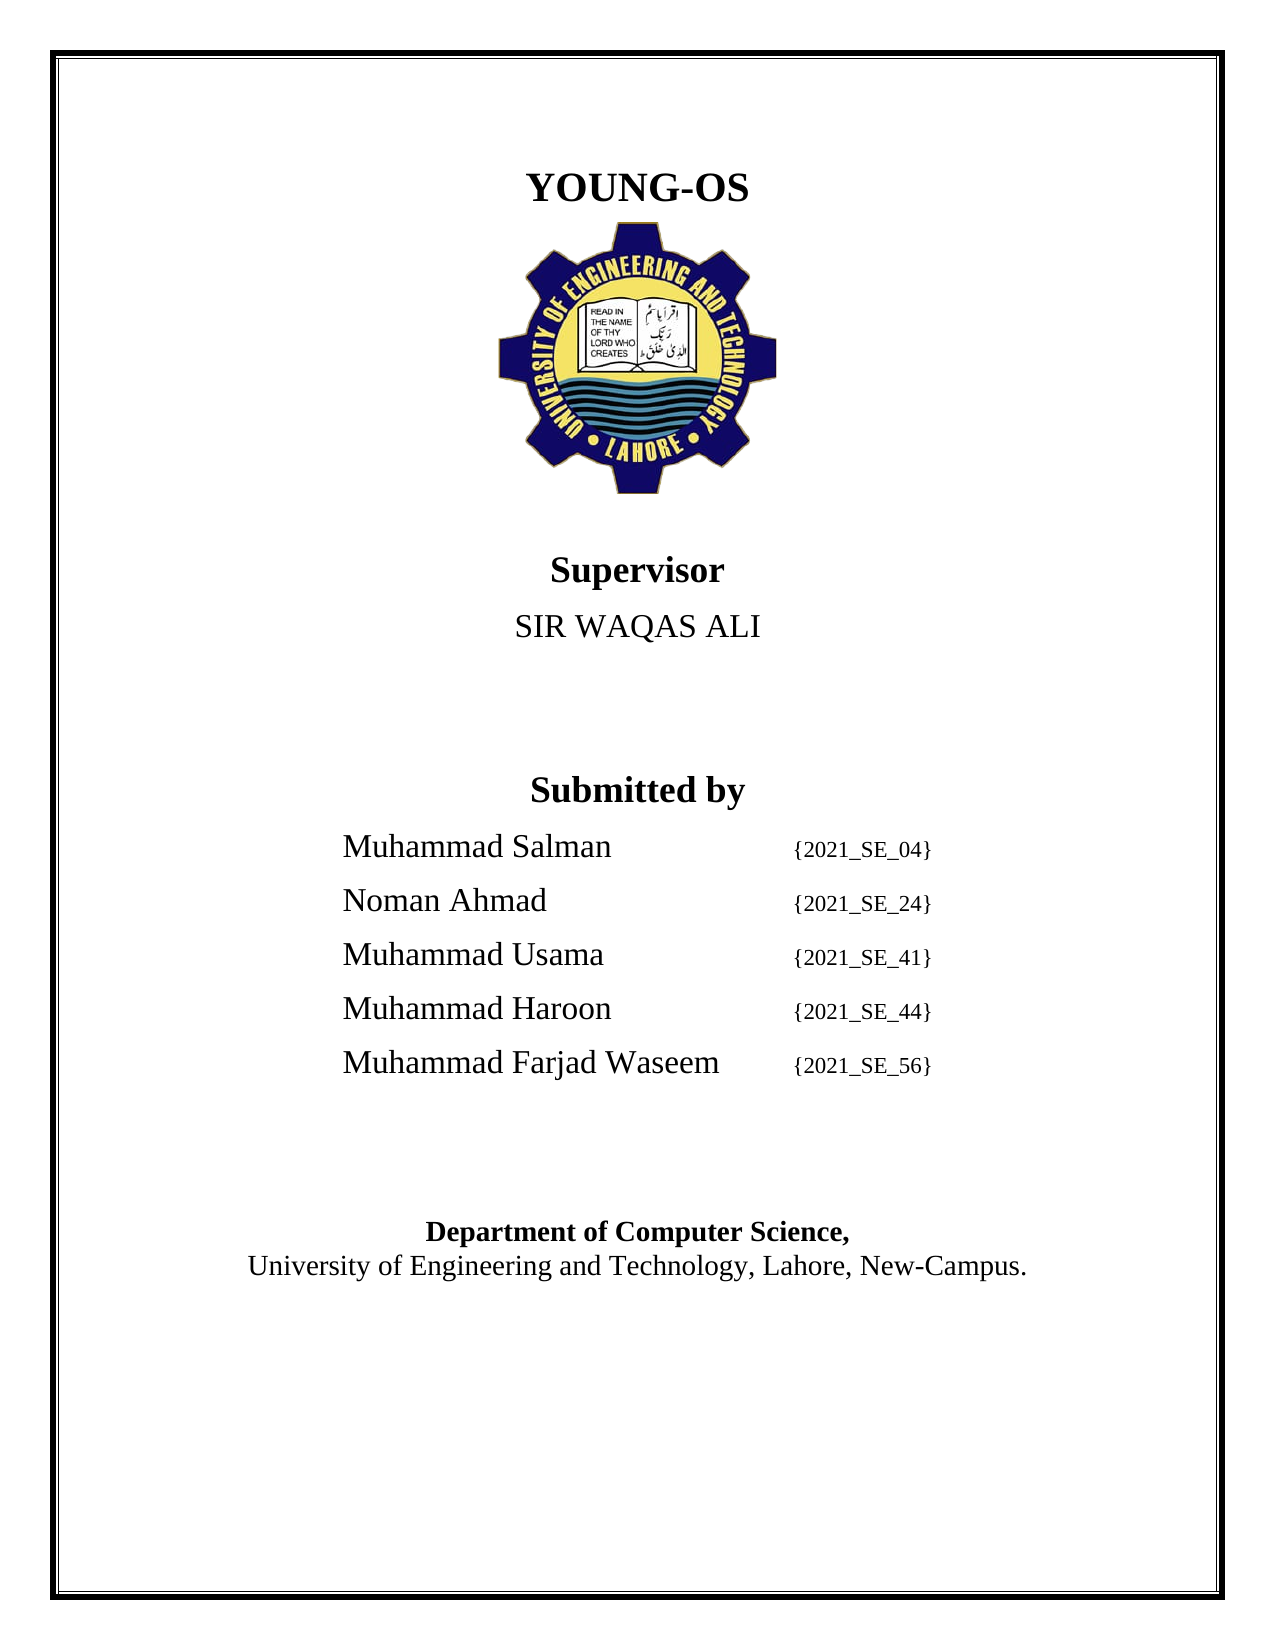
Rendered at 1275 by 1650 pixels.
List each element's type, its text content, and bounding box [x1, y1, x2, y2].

text Muhammad Usama {2021_SE_41} [150, 934, 1125, 973]
text Supervisor [150, 547, 1125, 590]
text Muhammad Haroon {2021_SE_44} [150, 988, 1125, 1027]
text YOUNG-OS [150, 162, 1125, 210]
text Muhammad Salman {2021_SE_04} [150, 827, 1125, 865]
picture [498, 222, 777, 494]
text Noman Ahmad {2021_SE_24} [150, 881, 1125, 919]
text Submitted by [150, 768, 1125, 811]
text University of Engineering and Technology, Lahore, New-Campus. [150, 1248, 1125, 1281]
text SIR WAQAS ALI [150, 606, 1125, 644]
text Department of Computer Science, [150, 1214, 1125, 1248]
text Muhammad Farjad Waseem {2021_SE_56} [150, 1042, 1125, 1080]
